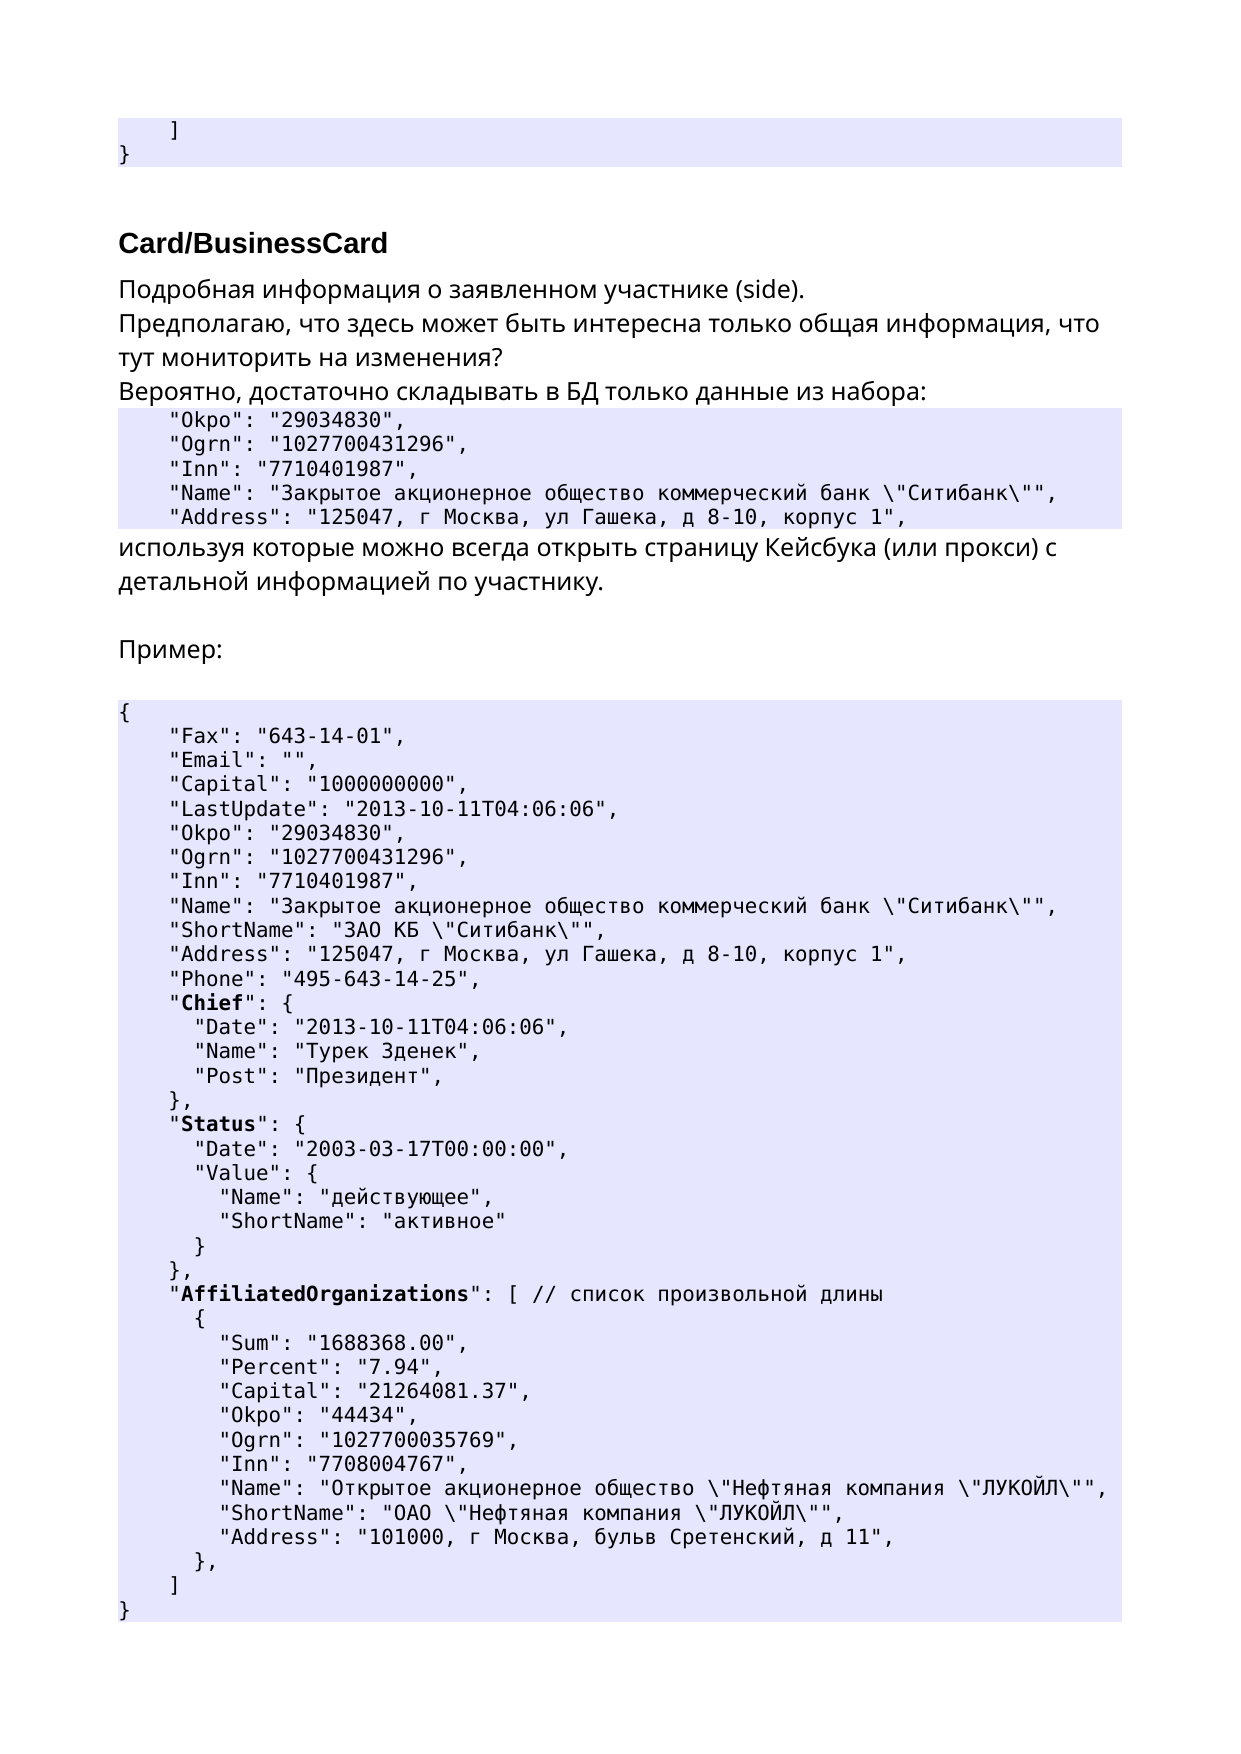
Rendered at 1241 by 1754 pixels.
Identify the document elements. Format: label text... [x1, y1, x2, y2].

text "Inn": "7710401987", [118, 869, 1122, 894]
text "Ogrn": "1027700431296", [118, 432, 1122, 457]
text } [118, 1598, 1122, 1622]
text "AffiliatedOrganizations": [ // список произвольной длины [118, 1282, 1122, 1306]
text }, [118, 1549, 1122, 1573]
text "Status": { [118, 1112, 1122, 1137]
text "Ogrn": "1027700431296", [118, 845, 1122, 869]
text { [118, 700, 1122, 724]
text "Date": "2003-03-17T00:00:00", [118, 1137, 1122, 1161]
text "Fax": "643-14-01", [118, 724, 1122, 748]
text "Name": "действующее", [118, 1185, 1122, 1209]
text ] [118, 118, 1122, 142]
text "Address": "125047, г Москва, ул Гашека, д 8-10, корпус 1", [118, 942, 1122, 967]
text "Capital": "21264081.37", [118, 1379, 1122, 1403]
text { [118, 1306, 1122, 1331]
text "ShortName": "активное" [118, 1209, 1122, 1234]
text Вероятно, достаточно складывать в БД только данные из набора: [118, 374, 1122, 408]
text "Okpo": "29034830", [118, 408, 1122, 432]
text "Inn": "7708004767", [118, 1452, 1122, 1476]
text "Phone": "495-643-14-25", [118, 967, 1122, 991]
text "ShortName": "ЗАО КБ \"Ситибанк\"", [118, 918, 1122, 942]
text } [118, 142, 1122, 167]
text "Okpo": "44434", [118, 1403, 1122, 1428]
text "Name": "Открытое акционерное общество \"Нефтяная компания \"ЛУКОЙЛ\"", [118, 1476, 1122, 1501]
subtitle Card/BusinessCard [118, 226, 1122, 259]
text "Capital": "1000000000", [118, 772, 1122, 797]
text "Inn": "7710401987", [118, 457, 1122, 481]
text "Address": "125047, г Москва, ул Гашека, д 8-10, корпус 1", [118, 505, 1122, 529]
text "Email": "", [118, 748, 1122, 772]
text "Name": "Закрытое акционерное общество коммерческий банк \"Ситибанк\"", [118, 481, 1122, 505]
text "Okpo": "29034830", [118, 821, 1122, 845]
text Пример: [118, 632, 1122, 666]
text "Date": "2013-10-11T04:06:06", [118, 1015, 1122, 1039]
text "Ogrn": "1027700035769", [118, 1428, 1122, 1452]
text ] [118, 1573, 1122, 1598]
text "Sum": "1688368.00", [118, 1331, 1122, 1355]
text }, [118, 1088, 1122, 1112]
text используя которые можно всегда открыть страницу Кейсбука (или прокси) с детальной информацией по участнику. [118, 529, 1122, 597]
text "Value": { [118, 1161, 1122, 1185]
text "Name": "Турек Зденек", [118, 1039, 1122, 1064]
text "Chief": { [118, 991, 1122, 1015]
text Подробная информация о заявленном участнике (side). [118, 272, 1122, 306]
text "LastUpdate": "2013-10-11T04:06:06", [118, 797, 1122, 821]
text "Name": "Закрытое акционерное общество коммерческий банк \"Ситибанк\"", [118, 894, 1122, 918]
text } [118, 1234, 1122, 1258]
text Предполагаю, что здесь может быть интересна только общая информация, что тут мониторить на изменения? [118, 306, 1122, 374]
text }, [118, 1258, 1122, 1282]
text "Post": "Президент", [118, 1064, 1122, 1088]
text "Percent": "7.94", [118, 1355, 1122, 1379]
text "ShortName": "ОАО \"Нефтяная компания \"ЛУКОЙЛ\"", [118, 1501, 1122, 1525]
text "Address": "101000, г Москва, бульв Сретенский, д 11", [118, 1525, 1122, 1549]
